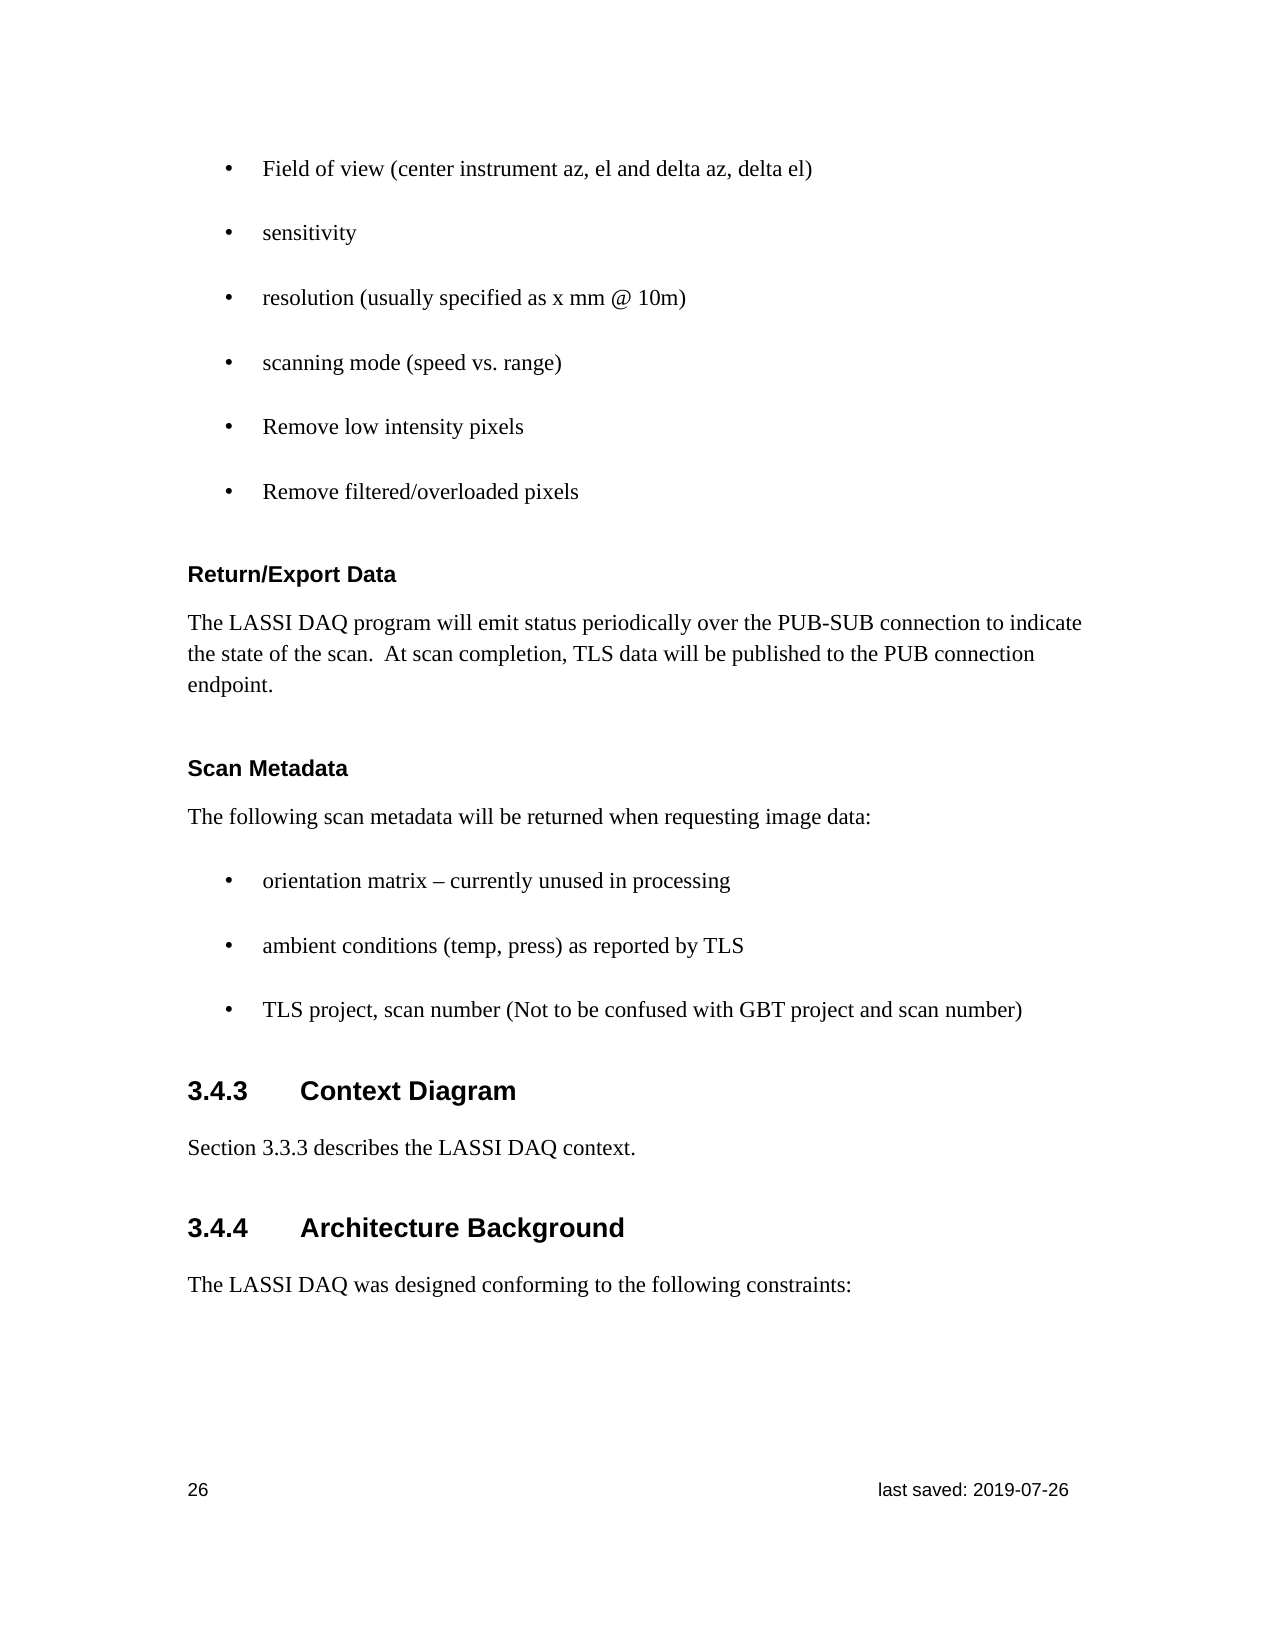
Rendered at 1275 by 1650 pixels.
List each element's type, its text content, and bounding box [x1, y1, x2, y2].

list TLS project, scan number (Not to be confused with GBT project and scan number) [225, 992, 1087, 1023]
text The LASSI DAQ program will emit status periodically over the PUB-SUB connection to indicate the state of the scan. At scan completion, TLS data will be published to the PUB connection endpoint. [187, 604, 1087, 698]
list sensitivity [225, 214, 1087, 246]
text Scan Metadata [187, 746, 1087, 781]
subtitle Context Diagram [187, 1071, 1087, 1106]
list ambient conditions (temp, press) as reported by TLS [225, 927, 1087, 958]
text Section 3.3.3 describes the LASSI DAQ context. [187, 1129, 1087, 1160]
text The following scan metadata will be returned when requesting image data: [187, 798, 1087, 829]
list Field of view (center instrument az, el and delta az, delta el) [225, 150, 1087, 181]
text Return/Export Data [187, 552, 1087, 587]
text The LASSI DAQ was designed conforming to the following constraints: [187, 1267, 1087, 1298]
list Remove filtered/overloaded pixels [225, 473, 1087, 504]
list orientation matrix – currently unused in processing [225, 862, 1087, 894]
subtitle Architecture Background [187, 1208, 1087, 1244]
list scanning mode (speed vs. range) [225, 344, 1087, 375]
list Remove low intensity pixels [225, 408, 1087, 439]
list resolution (usually specified as x mm @ 10m) [225, 279, 1087, 310]
